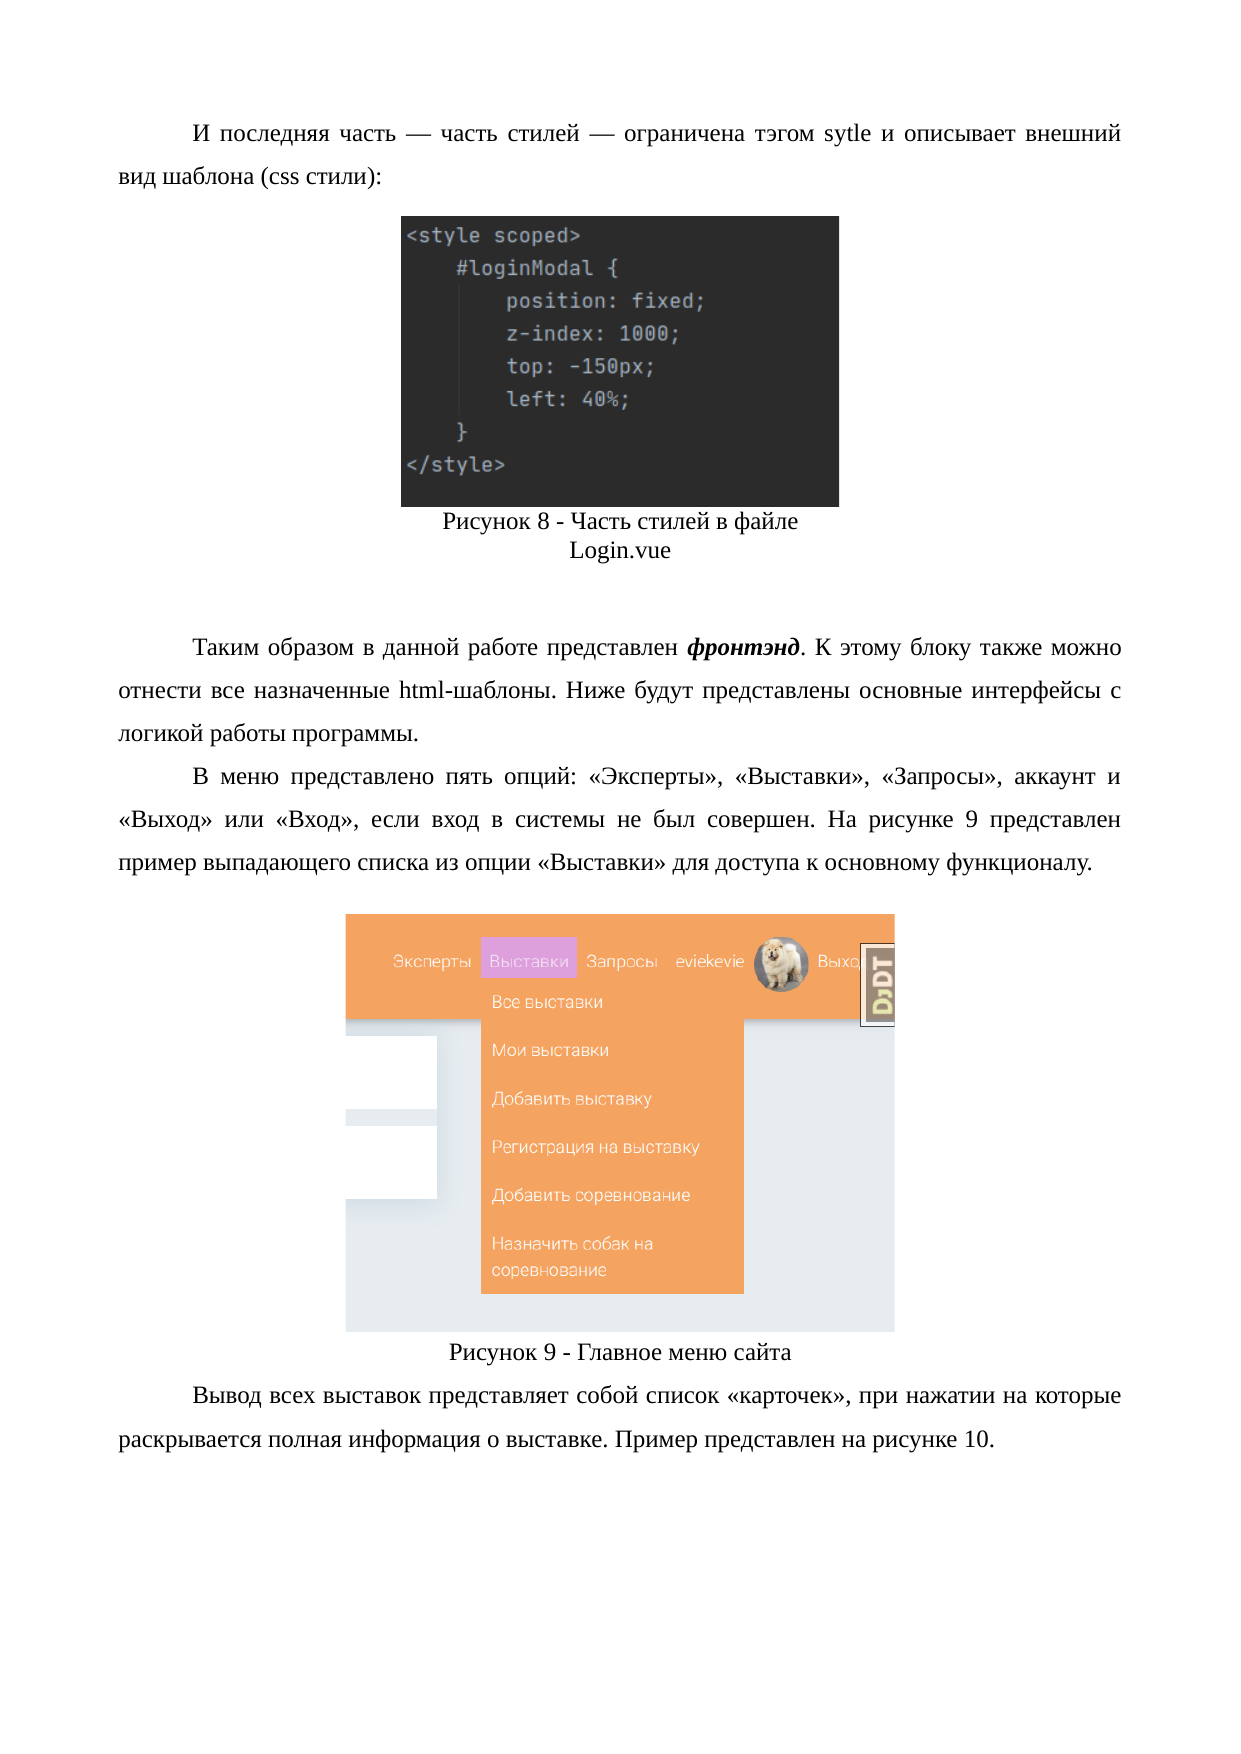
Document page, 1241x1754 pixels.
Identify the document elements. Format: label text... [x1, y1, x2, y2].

text В меню представлено пять опций: «Эксперты», «Выставки», «Запросы», аккаунт и «Выход» или «Вход», если вход в системы не был совершен. На рисунке 9 представлен пример выпадающего списка из опции «Выставки» для доступа к основному функционалу. [118, 761, 1122, 876]
text И последняя часть — часть стилей — ограничена тэгом sytle и описывает внешний вид шаблона (css стили): [118, 118, 1122, 190]
text Рисунок 9 - Главное меню сайта [346, 914, 894, 1366]
text Рисунок 8 - Часть стилей в файле Login.vue [401, 507, 839, 564]
text Таким образом в данной работе представлен фронтэнд. К этому блоку также можно отнести все назначенные html-шаблоны. Ниже будут представлены основные интерфейсы с логикой работы программы. [118, 204, 1122, 747]
text Вывод всех выставок представляет собой список «карточек», при нажатии на которые раскрывается полная информация о выставке. Пример представлен на рисунке 10. [118, 891, 1122, 1452]
picture [401, 216, 840, 507]
